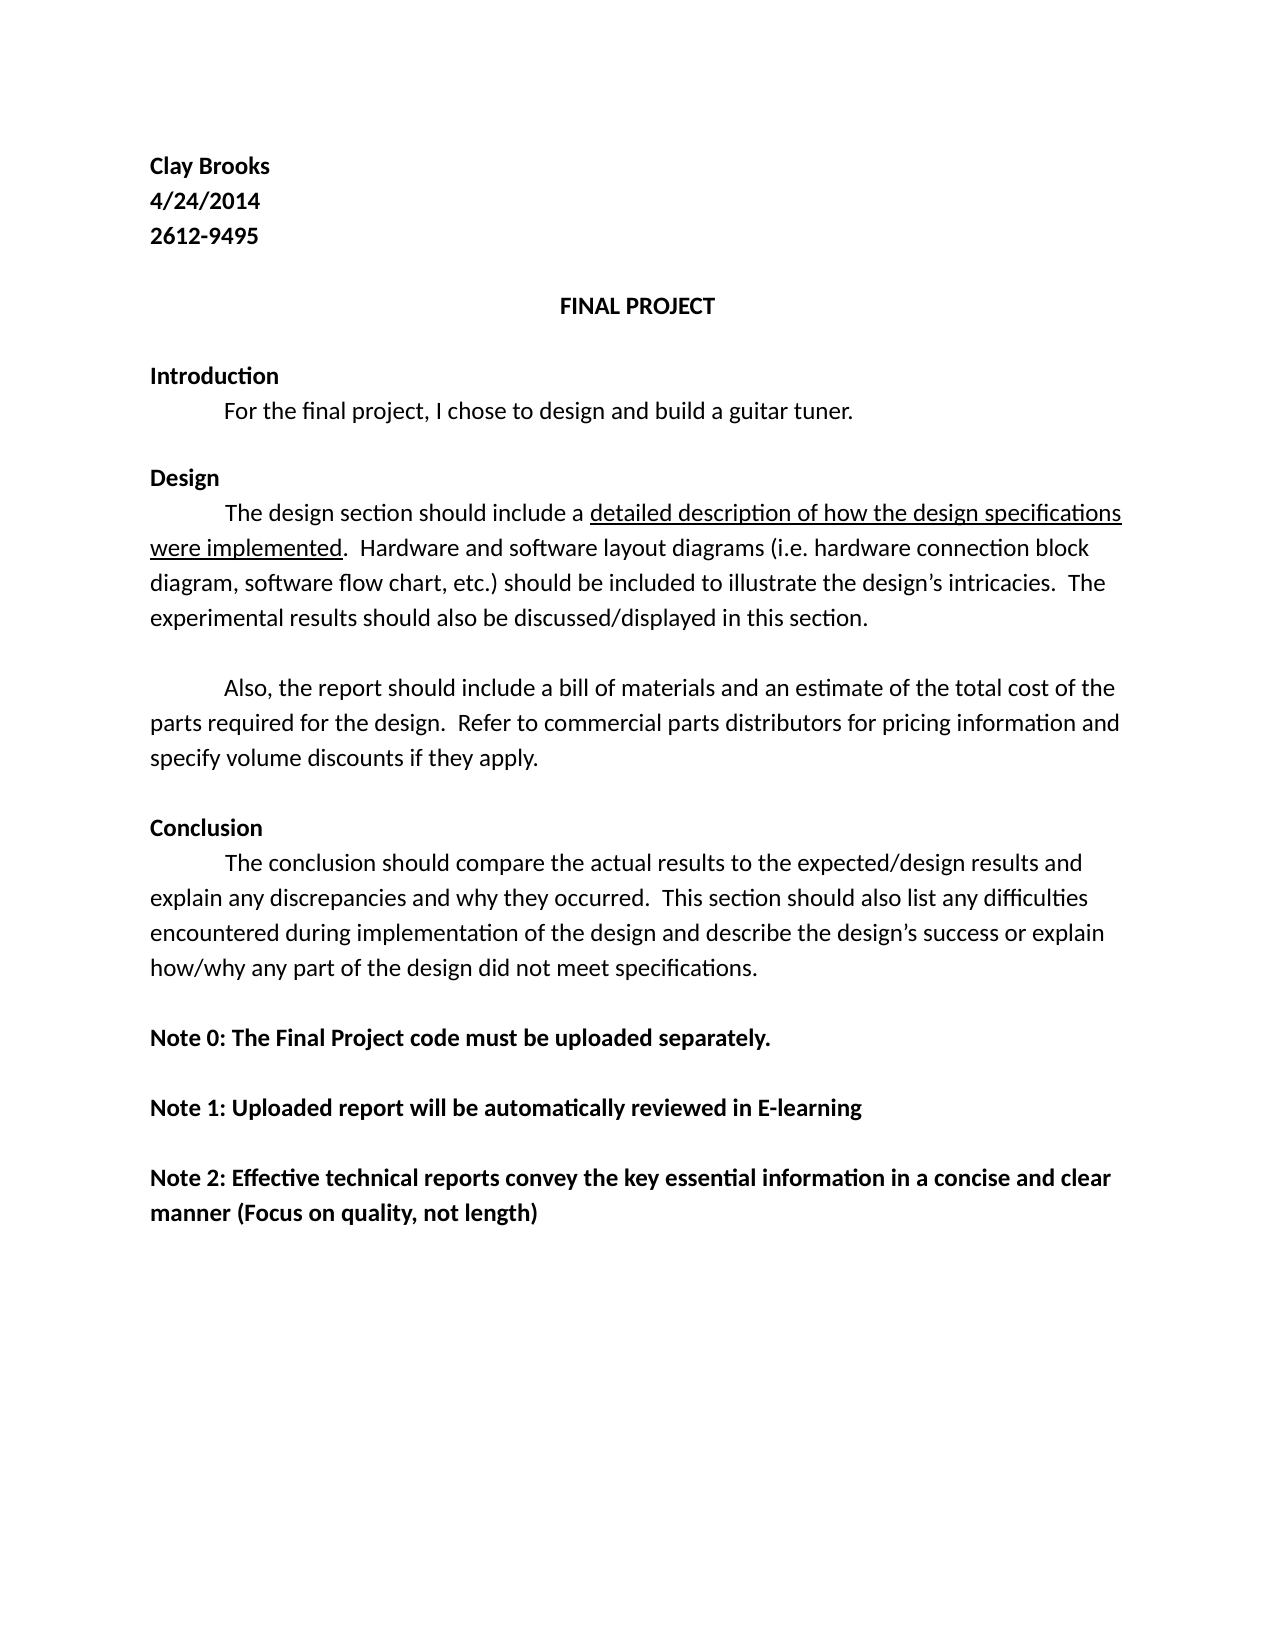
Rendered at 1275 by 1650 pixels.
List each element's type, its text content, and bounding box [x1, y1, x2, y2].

text 2612-9495 [150, 220, 1125, 251]
text Note 0: The Final Project code must be uploaded separately. [150, 1022, 1125, 1052]
text For the final project, I chose to design and build a guitar tuner. [150, 395, 1125, 458]
text Conclusion [150, 777, 1125, 842]
text Clay Brooks 4/24/2014 [150, 150, 1125, 216]
text Note 2: Effective technical reports convey the key essential information in a concise and clear manner (Focus on quality, not length) [150, 1162, 1125, 1227]
text Design [150, 462, 1125, 492]
text Also, the report should include a bill of materials and an estimate of the total cost of the parts required for the design. Refer to commercial parts distributors for pricing information and specify volume discounts if they apply. [150, 672, 1125, 772]
text The design section should include a detailed description of how the design specifications were implemented. Hardware and software layout diagrams (i.e. hardware connection block diagram, software flow chart, etc.) should be included to illustrate the design’s intricacies. The experimental results should also be discussed/displayed in this section. [150, 497, 1125, 632]
text The conclusion should compare the actual results to the expected/design results and explain any discrepancies and why they occurred. This section should also list any difficulties encountered during implementation of the design and describe the design’s success or explain how/why any part of the design did not meet specifications. [150, 847, 1125, 982]
text Note 1: Uploaded report will be automatically reviewed in E-learning [150, 1092, 1125, 1122]
text Introduction [150, 360, 1125, 391]
text FINAL PROJECT [150, 290, 1125, 321]
